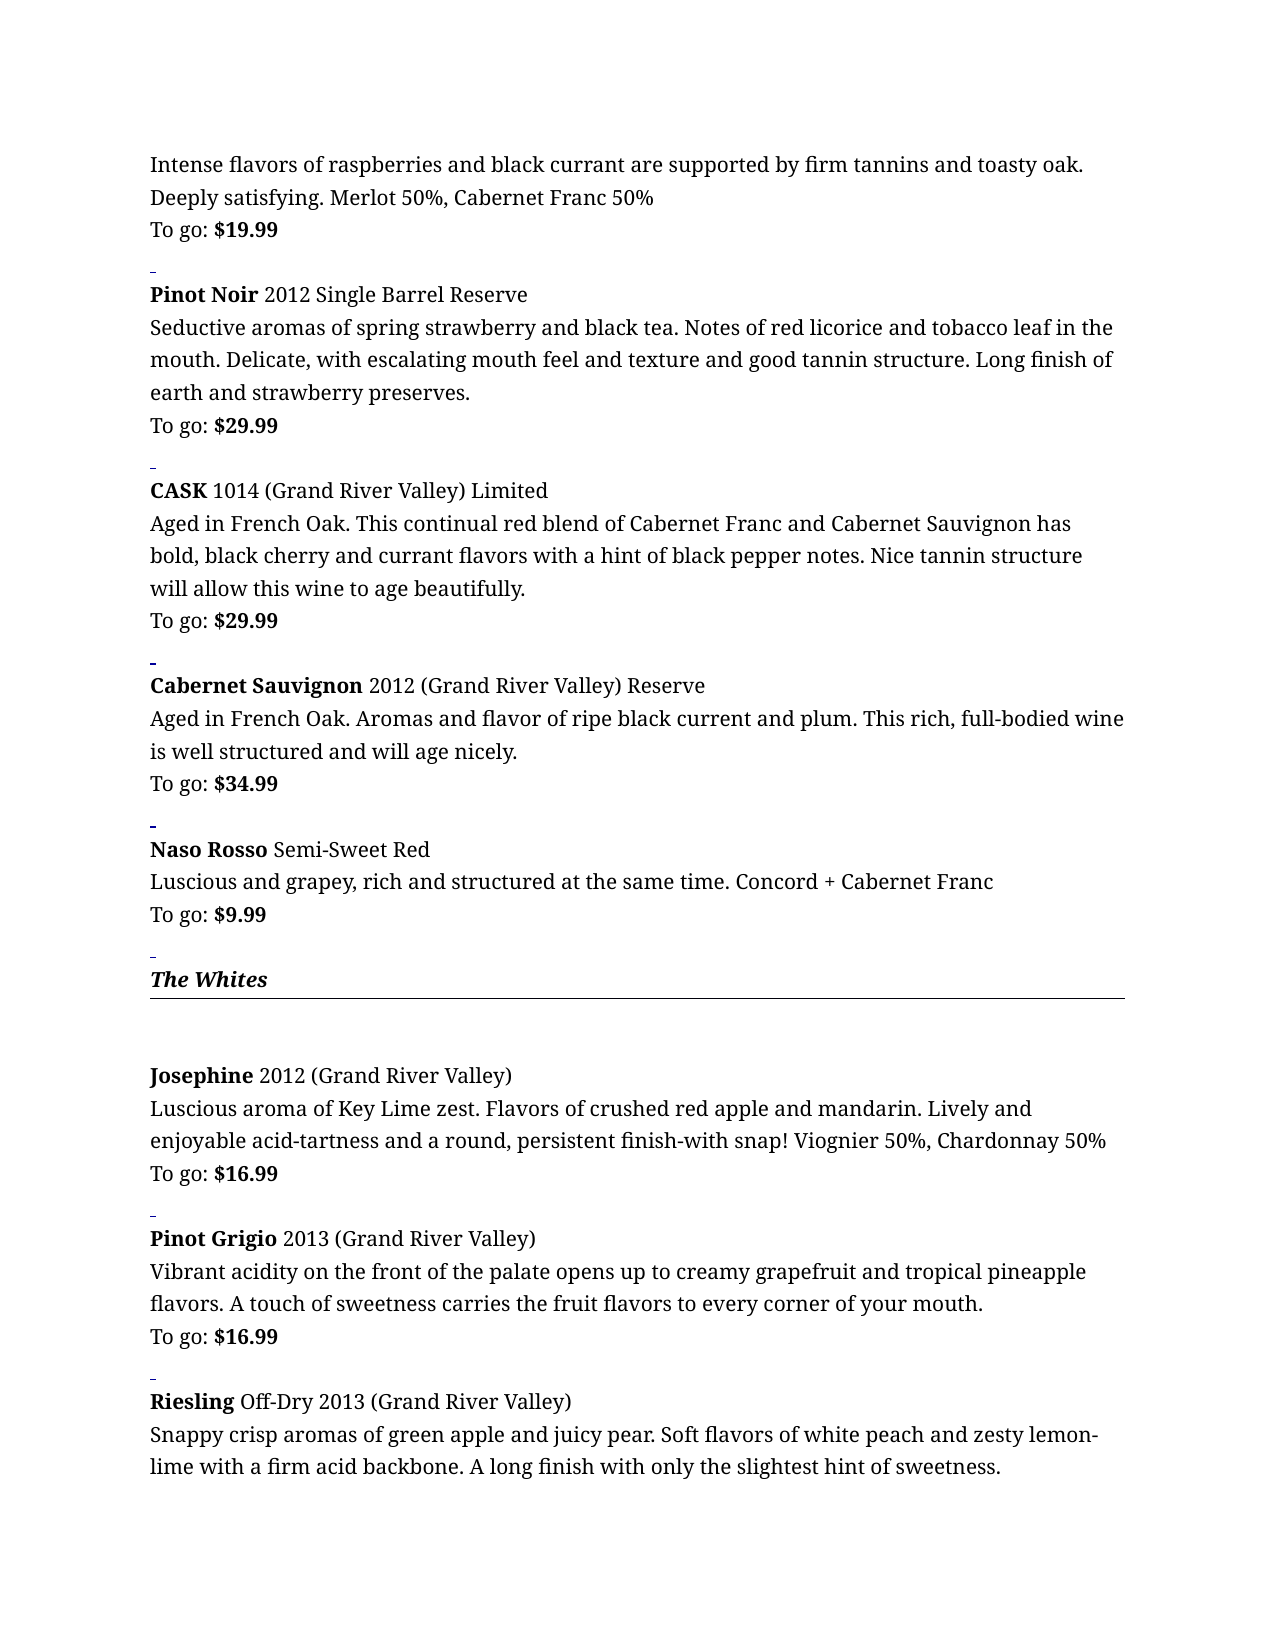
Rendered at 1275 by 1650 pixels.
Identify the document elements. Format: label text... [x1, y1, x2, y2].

text To go: $29.99 [150, 411, 1125, 439]
text To go: $16.99 [150, 1159, 1125, 1187]
text To go: $16.99 [150, 1322, 1125, 1351]
text Naso Rosso Semi-Sweet Red [150, 835, 1125, 863]
text Cabernet Sauvignon 2012 (Grand River Valley) Reserve [150, 672, 1125, 700]
text Pinot Noir 2012 Single Barrel Reserve [150, 280, 1125, 309]
text Intense flavors of raspberries and black currant are supported by firm tannins and toasty oak. Deeply satisfying. Merlot 50%, Cabernet Franc 50% [150, 150, 1125, 211]
text To go: $29.99 [150, 606, 1125, 635]
text Luscious and grapey, rich and structured at the same time. Concord + Cabernet Franc [150, 867, 1125, 896]
text Aged in French Oak. Aromas and flavor of ripe black current and plum. This rich, full-bodied wine is well structured and will age nicely. [150, 704, 1125, 765]
text Luscious aroma of Key Lime zest. Flavors of crushed red apple and mandarin. Lively and enjoyable acid-tartness and a round, persistent finish-with snap! Viognier 50%, Chardonnay 50% [150, 1094, 1125, 1155]
text Riesling Off-Dry 2013 (Grand River Valley) [150, 1387, 1125, 1416]
text Josephine 2012 (Grand River Valley) [150, 1061, 1125, 1090]
text Snappy crisp aromas of green apple and juicy pear. Soft flavors of white peach and zesty lemon-lime with a firm acid backbone. A long finish with only the slightest hint of sweetness. [150, 1420, 1125, 1481]
text Seductive aromas of spring strawberry and black tea. Notes of red licorice and tobacco leaf in the mouth. Delicate, with escalating mouth feel and texture and good tannin structure. Long finish of earth and strawberry preserves. [150, 313, 1125, 407]
text The Whites [150, 965, 1125, 993]
text To go: $34.99 [150, 769, 1125, 798]
text Vibrant acidity on the front of the palate opens up to creamy grapefruit and tropical pineapple flavors. A touch of sweetness carries the fruit flavors to every corner of your mouth. [150, 1257, 1125, 1318]
text CASK 1014 (Grand River Valley) Limited [150, 476, 1125, 504]
text To go: $19.99 [150, 215, 1125, 244]
text Pinot Grigio 2013 (Grand River Valley) [150, 1224, 1125, 1253]
text Aged in French Oak. This continual red blend of Cabernet Franc and Cabernet Sauvignon has bold, black cherry and currant flavors with a hint of black pepper notes. Nice tannin structure will allow this wine to age beautifully. [150, 509, 1125, 602]
text To go: $9.99 [150, 900, 1125, 928]
